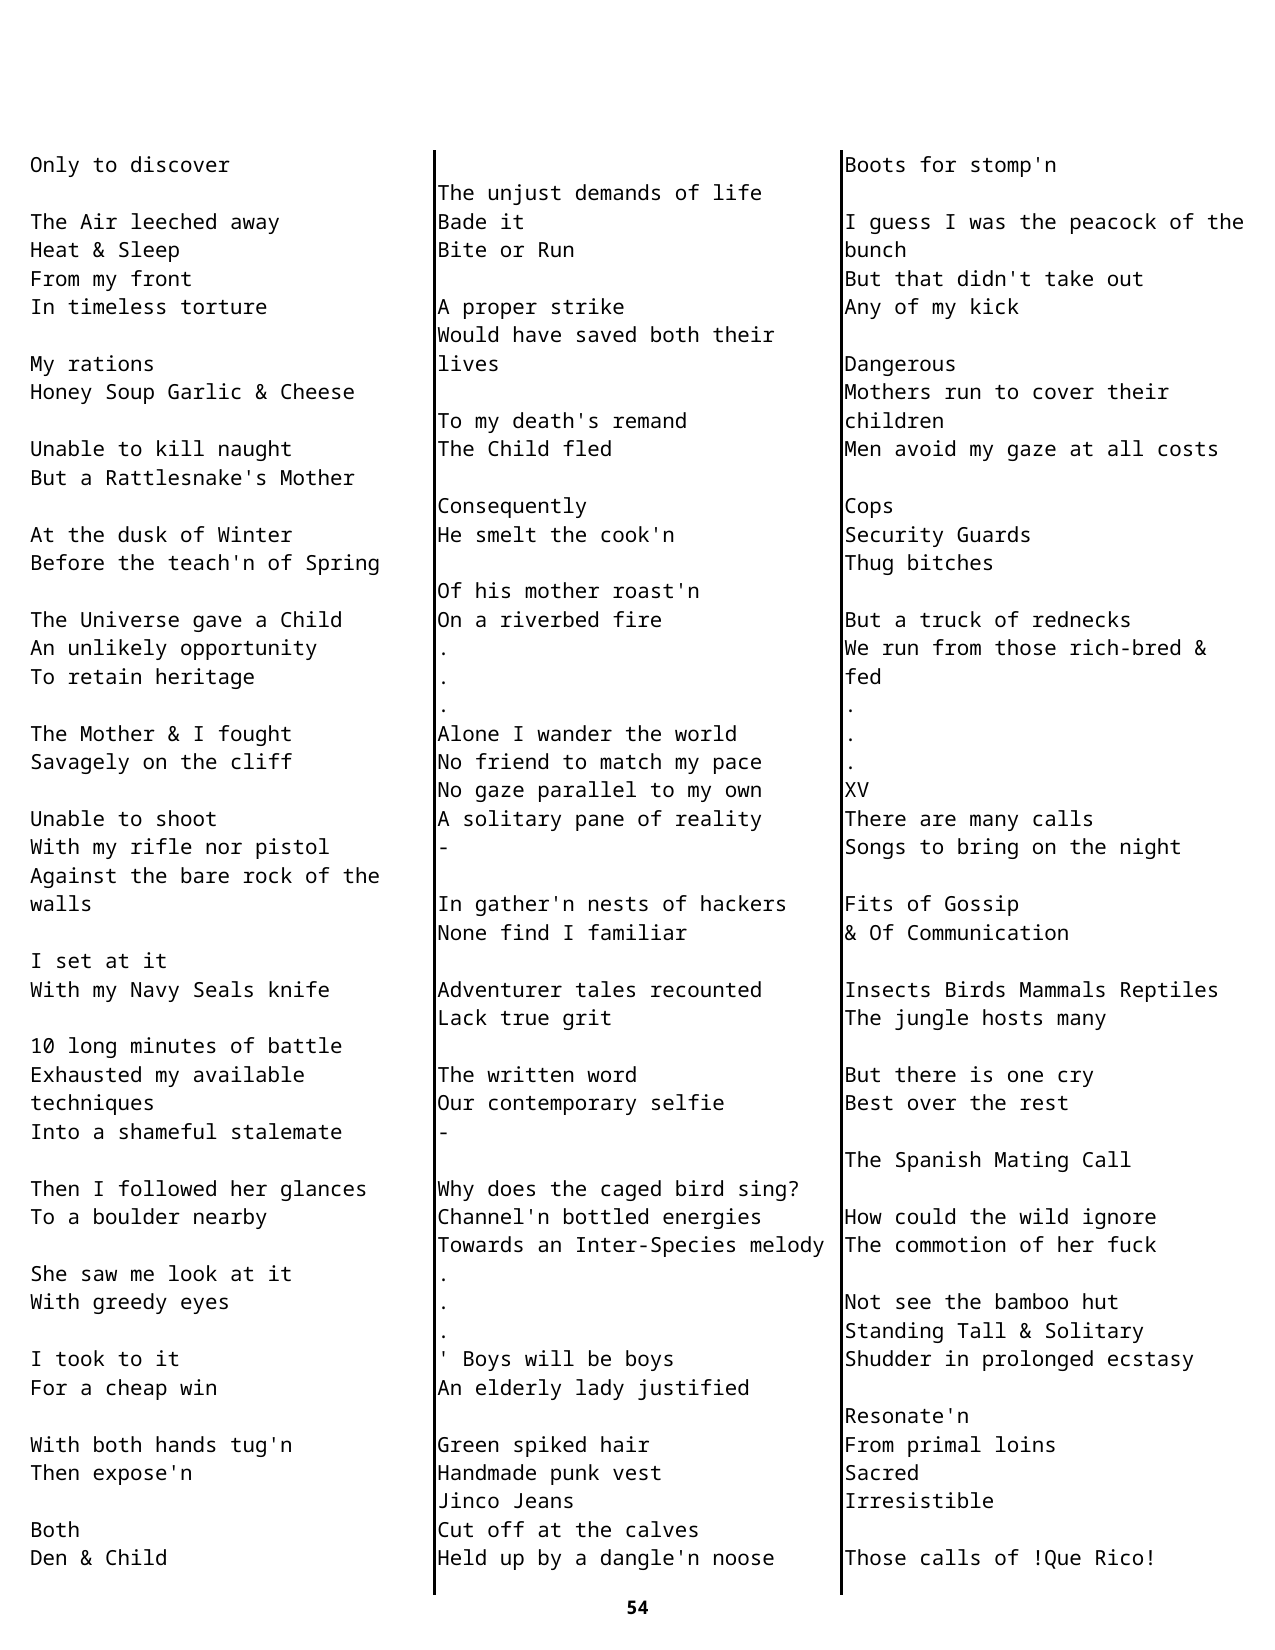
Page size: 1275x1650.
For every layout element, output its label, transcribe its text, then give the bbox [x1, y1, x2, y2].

text Adventurer tales recounted [437, 975, 838, 1003]
text The written word [437, 1060, 838, 1088]
text Insects Birds Mammals Reptiles [844, 975, 1245, 1003]
text Unable to kill naught [30, 434, 431, 463]
text He smelt the cook'n [437, 520, 838, 548]
text But a truck of rednecks [844, 605, 1245, 633]
text Channel'n bottled energies [437, 1202, 838, 1231]
text & Of Communication [844, 918, 1245, 946]
text Exhausted my available techniques [30, 1060, 431, 1117]
text Then expose'n [30, 1458, 431, 1487]
text Mothers run to cover their children [844, 377, 1245, 434]
text XV [844, 776, 1245, 804]
text Unable to shoot [30, 804, 431, 832]
text Consequently [437, 491, 838, 520]
text Not see the bamboo hut [844, 1287, 1245, 1316]
text Security Guards [844, 520, 1245, 548]
text Before the teach'n of Spring [30, 548, 431, 577]
text But a Rattlesnake's Mother [30, 463, 431, 491]
text Dangerous [844, 349, 1245, 377]
text Alone I wander the world [437, 719, 838, 747]
text The Child fled [437, 434, 838, 463]
text But that didn't take out [844, 264, 1245, 292]
text With both hands tug'n [30, 1430, 431, 1458]
text How could the wild ignore [844, 1202, 1245, 1231]
text Standing Tall & Solitary [844, 1316, 1245, 1344]
text Shudder in prolonged ecstasy [844, 1344, 1245, 1373]
text I guess I was the peacock of the bunch [844, 207, 1245, 264]
text At the dusk of Winter [30, 520, 431, 548]
text . [844, 690, 1245, 719]
text The Air leeched away [30, 207, 431, 235]
text No friend to match my pace [437, 747, 838, 776]
text From my front [30, 264, 431, 292]
text I set at it [30, 946, 431, 975]
text . [844, 719, 1245, 747]
text Sacred [844, 1458, 1245, 1487]
text I took to it [30, 1344, 431, 1373]
text 10 long minutes of battle [30, 1032, 431, 1060]
text The Mother & I fought [30, 719, 431, 747]
text Fits of Gossip [844, 889, 1245, 918]
text Towards an Inter-Species melody [437, 1231, 838, 1259]
text Cops [844, 491, 1245, 520]
text On a riverbed fire [437, 605, 838, 633]
text . [437, 1316, 838, 1344]
text Bade it [437, 207, 838, 235]
text Cut off at the calves [437, 1515, 838, 1543]
text The Spanish Mating Call [844, 1145, 1245, 1174]
text Best over the rest [844, 1088, 1245, 1117]
text . [437, 633, 838, 662]
text Irresistible [844, 1487, 1245, 1515]
text Held up by a dangle'n noose [437, 1543, 838, 1572]
text Savagely on the cliff [30, 747, 431, 776]
text Honey Soup Garlic & Cheese [30, 377, 431, 406]
text Would have saved both their lives [437, 321, 838, 377]
text To my death's remand [437, 406, 838, 434]
text - [437, 1117, 838, 1145]
text A solitary pane of reality [437, 804, 838, 832]
text But there is one cry [844, 1060, 1245, 1088]
text Of his mother roast'n [437, 577, 838, 605]
text An elderly lady justified [437, 1373, 838, 1401]
text Bite or Run [437, 235, 838, 264]
text The Universe gave a Child [30, 605, 431, 633]
text Those calls of !Que Rico! [844, 1543, 1245, 1572]
text The unjust demands of life [437, 178, 838, 207]
text No gaze parallel to my own [437, 776, 838, 804]
text . [437, 690, 838, 719]
text Den & Child [30, 1543, 431, 1572]
text Why does the caged bird sing? [437, 1174, 838, 1202]
text In gather'n nests of hackers [437, 889, 838, 918]
text Heat & Sleep [30, 235, 431, 264]
text Both [30, 1515, 431, 1543]
text An unlikely opportunity [30, 633, 431, 662]
text Men avoid my gaze at all costs [844, 434, 1245, 463]
text There are many calls [844, 804, 1245, 832]
text None find I familiar [437, 918, 838, 946]
text With my rifle nor pistol [30, 832, 431, 861]
text Green spiked hair [437, 1430, 838, 1458]
text Into a shameful stalemate [30, 1117, 431, 1145]
text Our contemporary selfie [437, 1088, 838, 1117]
text . [844, 747, 1245, 776]
text Resonate'n [844, 1401, 1245, 1430]
text With my Navy Seals knife [30, 975, 431, 1003]
text Lack true grit [437, 1003, 838, 1032]
text Then I followed her glances [30, 1174, 431, 1202]
text To retain heritage [30, 662, 431, 690]
text The jungle hosts many [844, 1003, 1245, 1032]
text Songs to bring on the night [844, 832, 1245, 861]
text Boots for stomp'n [844, 150, 1245, 178]
text ' Boys will be boys [437, 1344, 838, 1373]
text . [437, 1287, 838, 1316]
text The commotion of her fuck [844, 1231, 1245, 1259]
text . [437, 1259, 838, 1287]
text We run from those rich-bred & fed [844, 633, 1245, 690]
text Only to discover [30, 150, 431, 178]
text - [437, 832, 838, 861]
text A proper strike [437, 292, 838, 321]
text Against the bare rock of the walls [30, 861, 431, 918]
text My rations [30, 349, 431, 377]
text For a cheap win [30, 1373, 431, 1401]
text Any of my kick [844, 292, 1245, 321]
text Handmade punk vest [437, 1458, 838, 1487]
text Thug bitches [844, 548, 1245, 577]
text With greedy eyes [30, 1287, 431, 1316]
text Jinco Jeans [437, 1487, 838, 1515]
text To a boulder nearby [30, 1202, 431, 1231]
text . [437, 662, 838, 690]
text In timeless torture [30, 292, 431, 321]
text From primal loins [844, 1430, 1245, 1458]
text She saw me look at it [30, 1259, 431, 1287]
